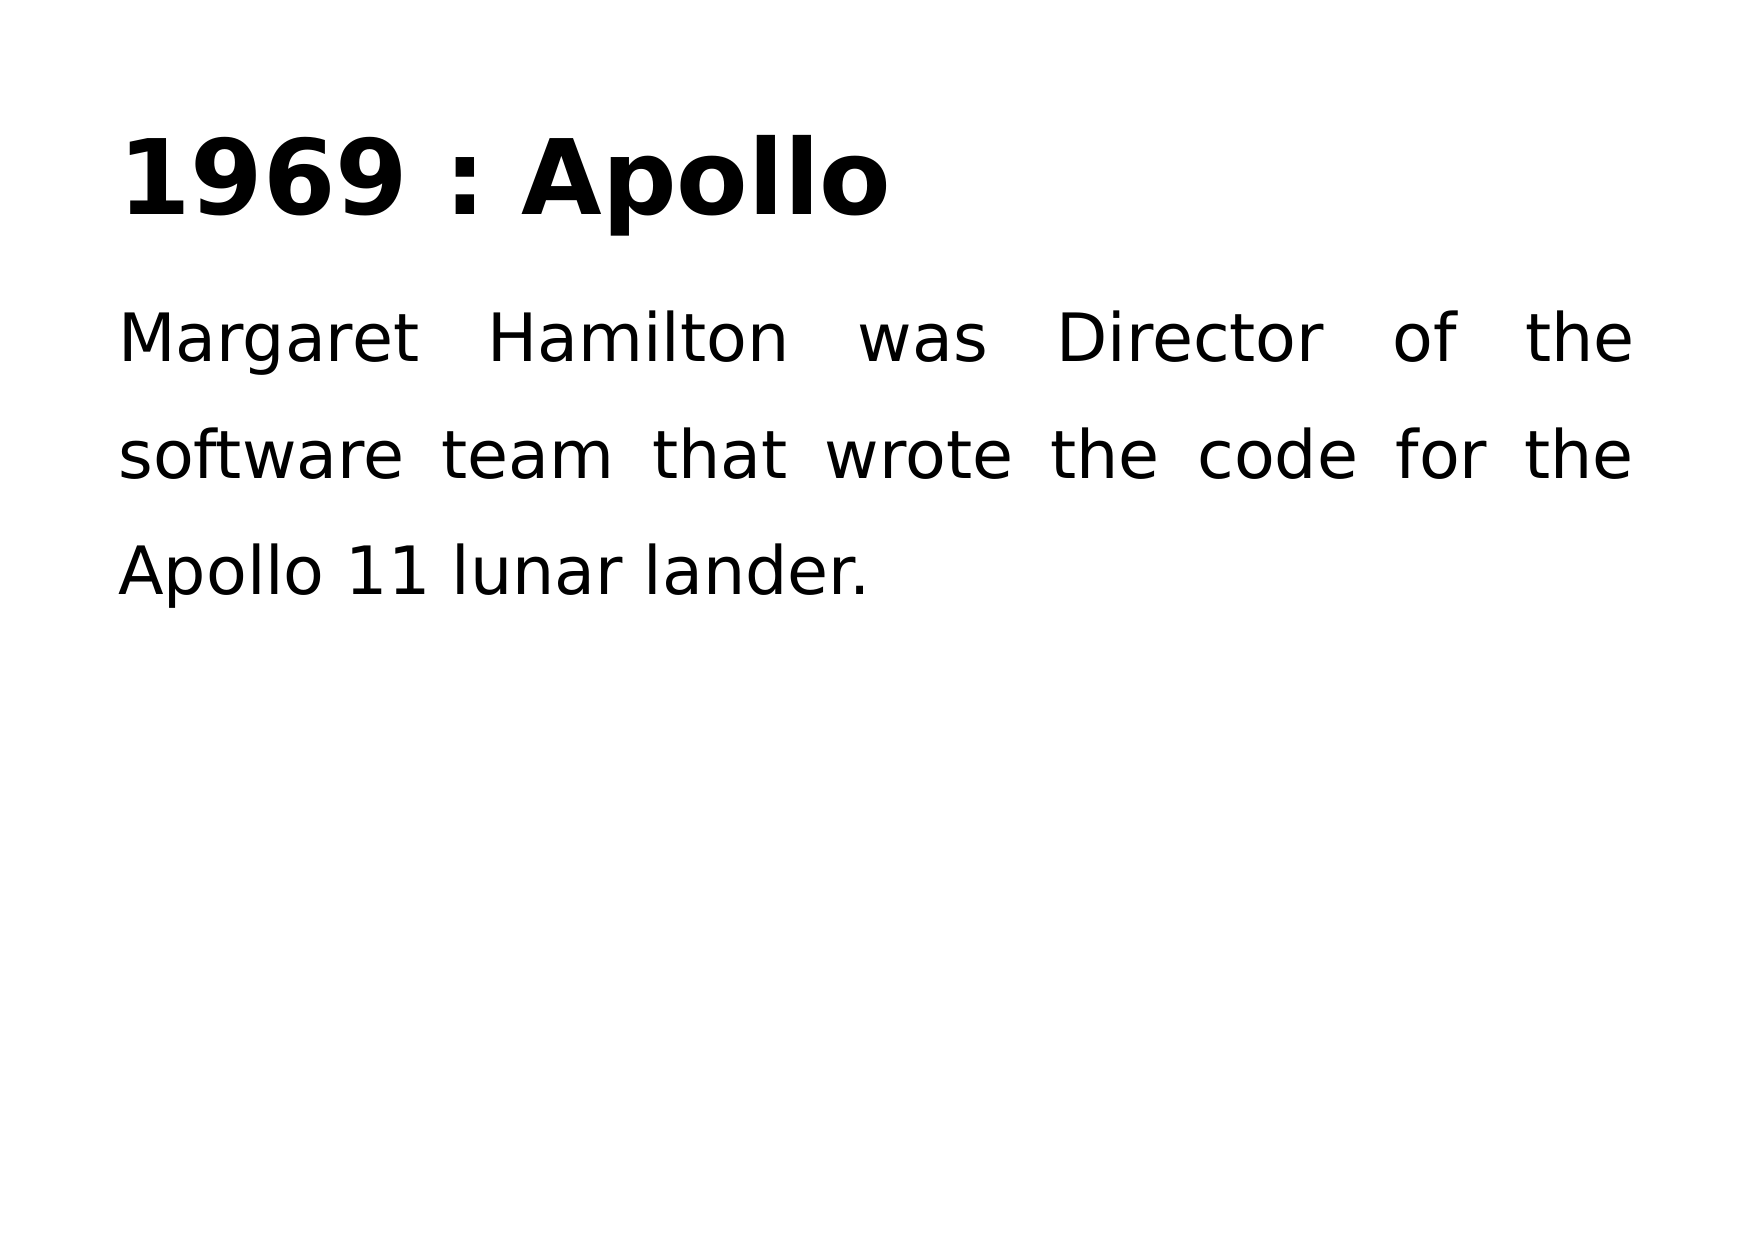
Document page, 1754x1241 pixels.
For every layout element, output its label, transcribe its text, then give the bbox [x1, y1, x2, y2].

text 1969 : Apollo [118, 118, 1636, 239]
text Margaret Hamilton was Director of the software team that wrote the code for the Apollo 11 lunar lander. [118, 300, 1636, 610]
